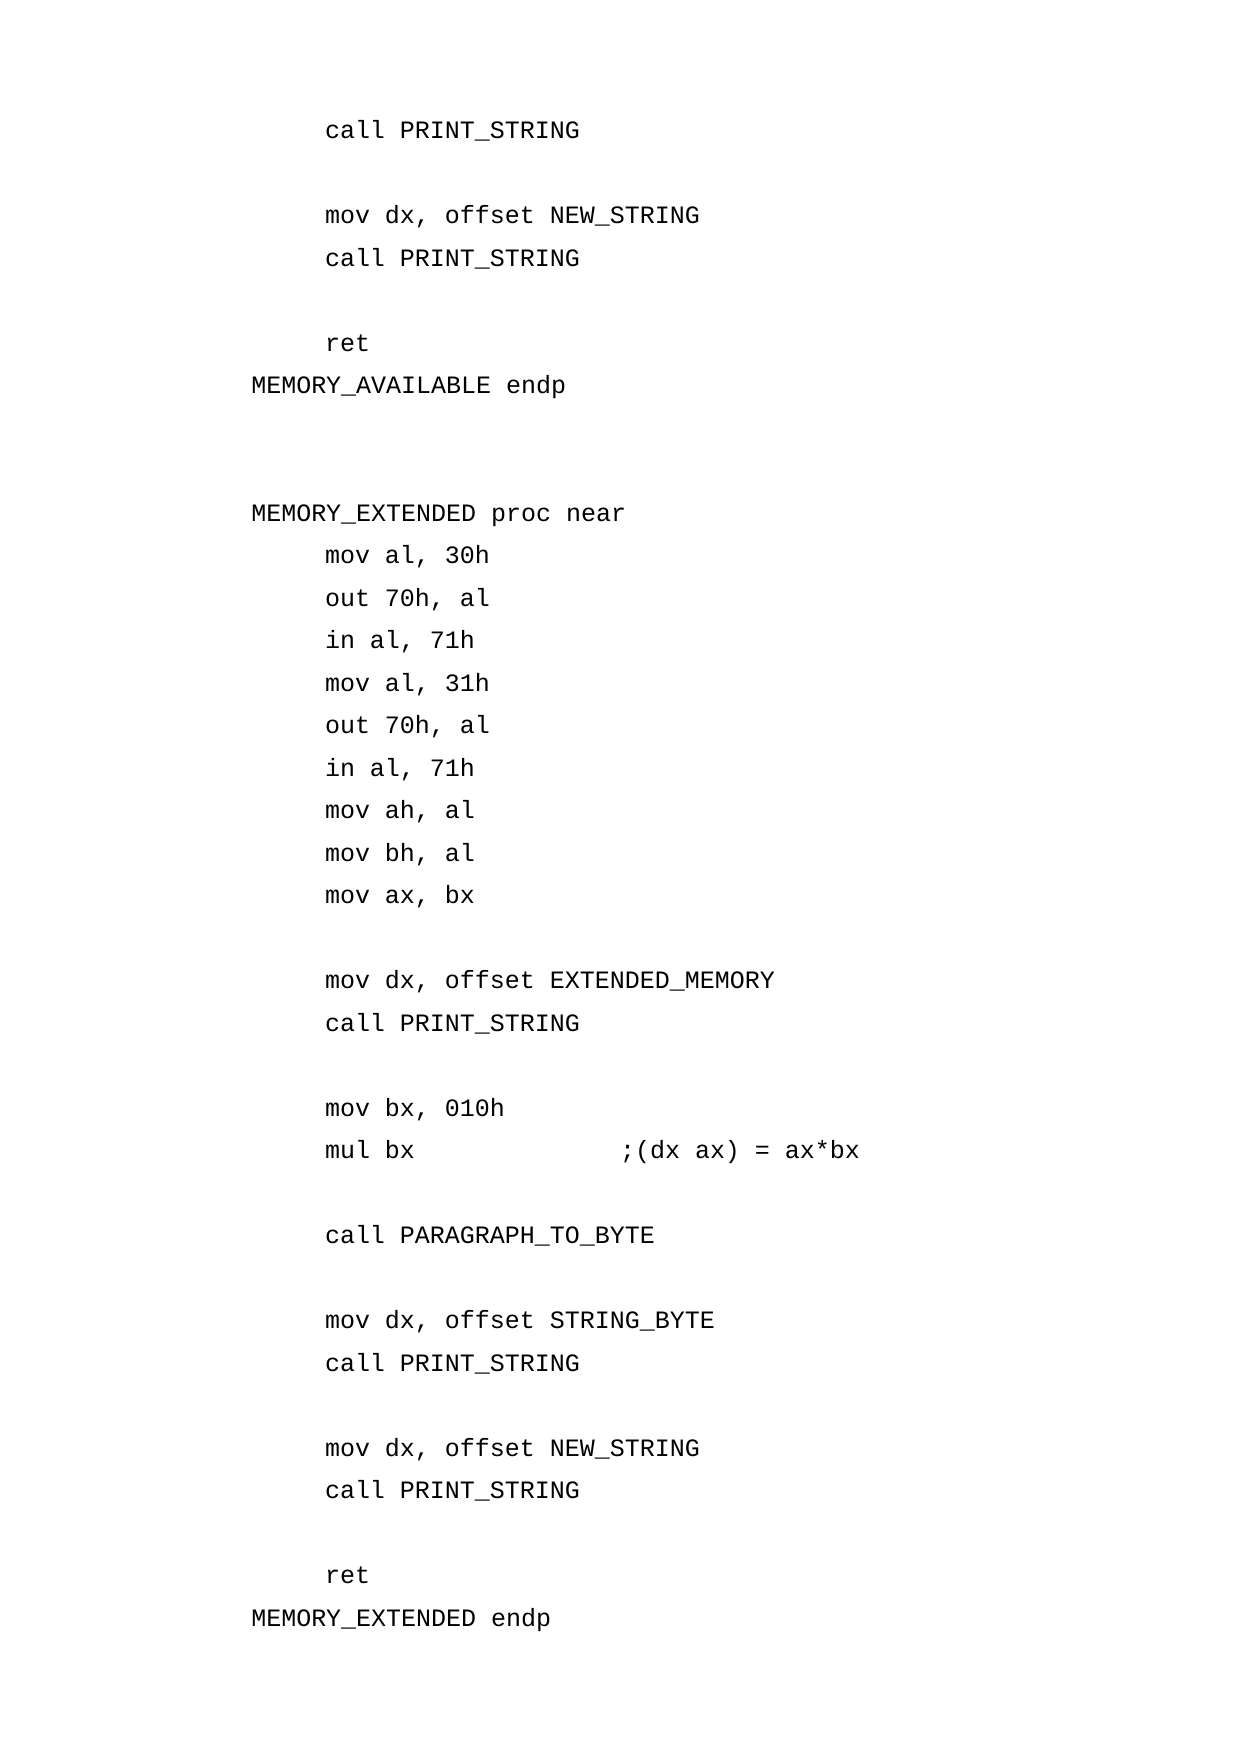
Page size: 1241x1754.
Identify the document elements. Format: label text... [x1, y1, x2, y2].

text mov al, 31h [177, 671, 1152, 699]
text mov dx, offset EXTENDED_MEMORY [177, 968, 1152, 996]
text call PRINT_STRING [177, 1011, 1152, 1039]
text mov ax, bx [177, 883, 1152, 911]
text mul bx ;(dx ax) = ax*bx [177, 1138, 1152, 1166]
text mov al, 30h [177, 543, 1152, 571]
text mov ah, al [177, 798, 1152, 826]
text in al, 71h [177, 628, 1152, 656]
text call PRINT_STRING [177, 1478, 1152, 1506]
text ret [177, 1563, 1152, 1591]
text in al, 71h [177, 756, 1152, 784]
text call PRINT_STRING [177, 246, 1152, 274]
text out 70h, al [177, 586, 1152, 614]
text MEMORY_EXTENDED endp [177, 1606, 1152, 1634]
text MEMORY_AVAILABLE endp [177, 373, 1152, 401]
text mov dx, offset STRING_BYTE [177, 1308, 1152, 1336]
text call PARAGRAPH_TO_BYTE [177, 1223, 1152, 1251]
text MEMORY_EXTENDED proc near [177, 501, 1152, 529]
text call PRINT_STRING [177, 1351, 1152, 1379]
text mov dx, offset NEW_STRING [177, 1436, 1152, 1464]
text mov bh, al [177, 841, 1152, 869]
text ret [177, 331, 1152, 359]
text mov bx, 010h [177, 1096, 1152, 1124]
text call PRINT_STRING [177, 118, 1152, 146]
text mov dx, offset NEW_STRING [177, 203, 1152, 231]
text out 70h, al [177, 713, 1152, 741]
